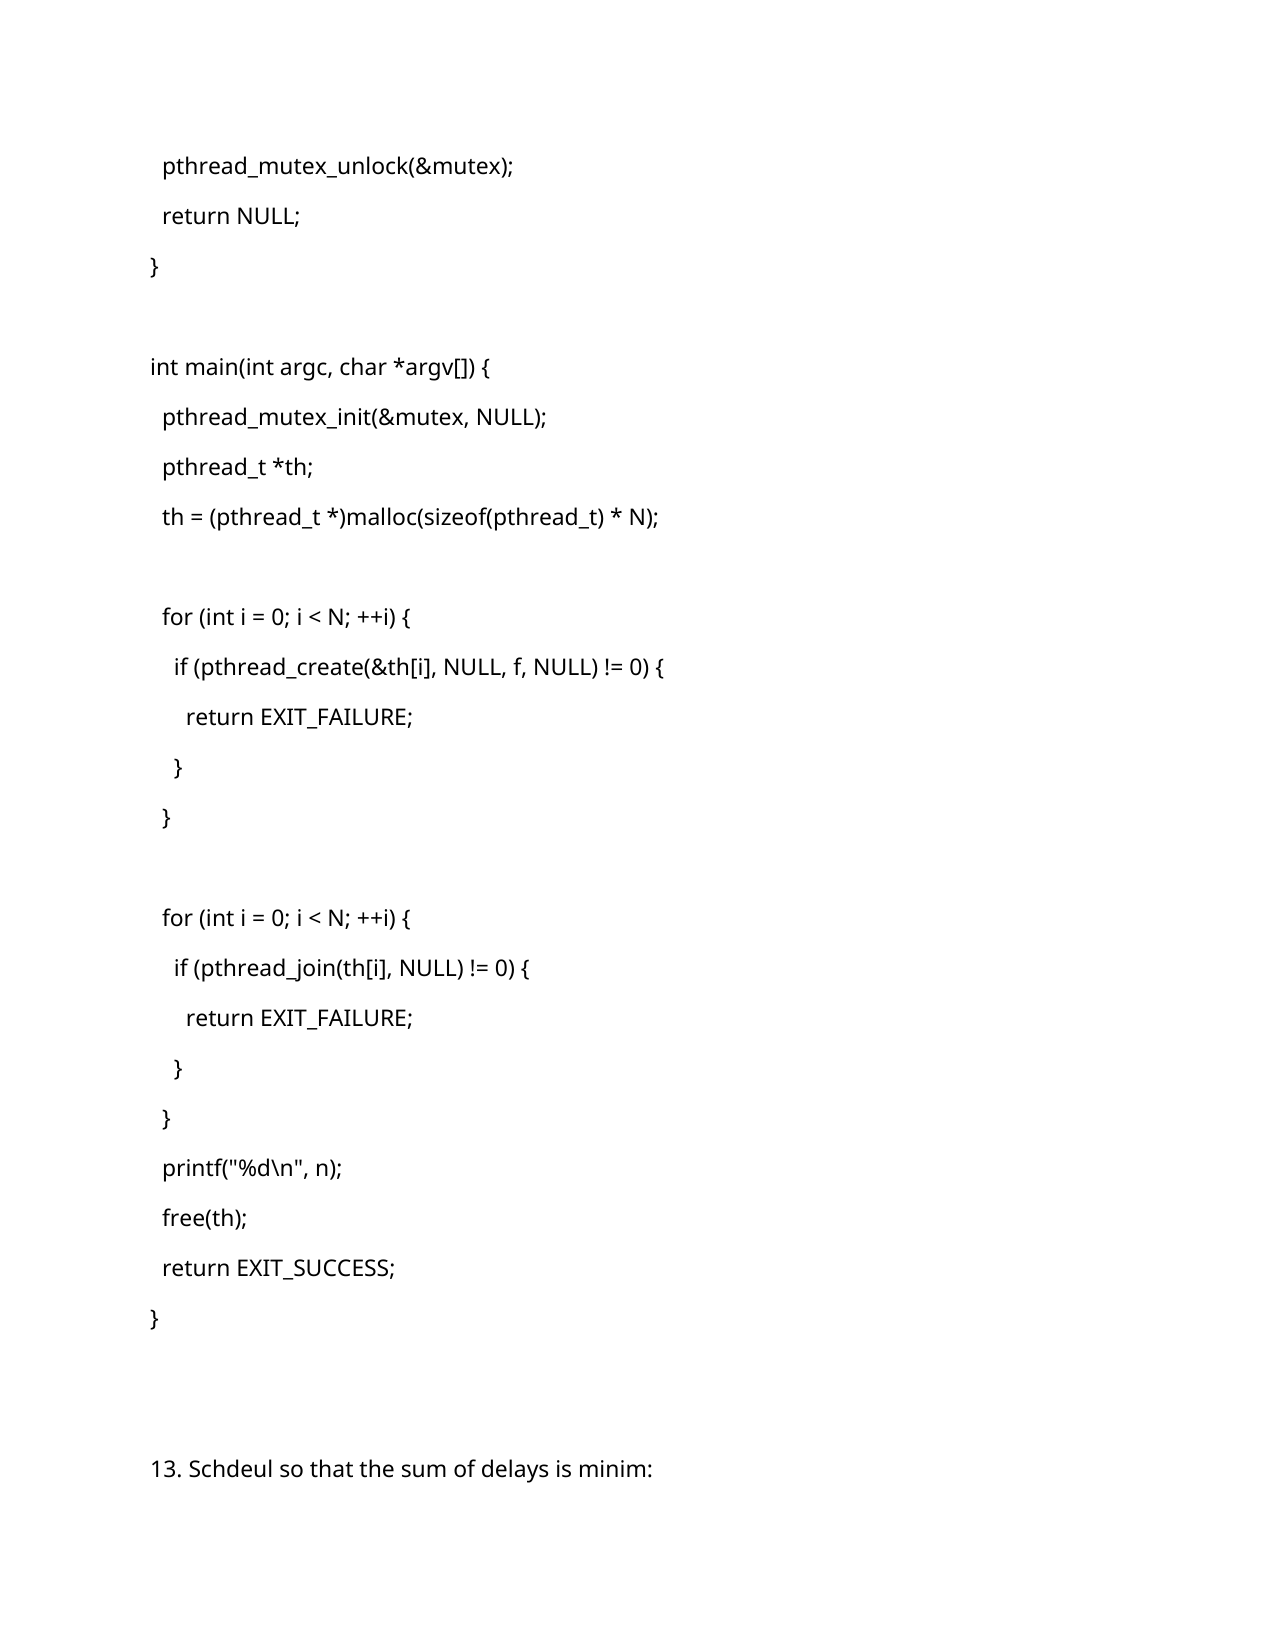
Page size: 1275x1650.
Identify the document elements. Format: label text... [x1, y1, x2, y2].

text pthread_mutex_init(&mutex, NULL); [150, 401, 1125, 432]
text } [150, 1302, 1125, 1334]
text } [150, 250, 1125, 281]
text if (pthread_join(th[i], NULL) != 0) { [150, 952, 1125, 983]
text return EXIT_FAILURE; [150, 1002, 1125, 1033]
text free(th); [150, 1202, 1125, 1233]
text return EXIT_SUCCESS; [150, 1252, 1125, 1283]
text } [150, 801, 1125, 833]
text pthread_t *th; [150, 451, 1125, 482]
text 13. Schdeul so that the sum of delays is minim: [150, 1453, 1125, 1484]
text for (int i = 0; i < N; ++i) { [150, 601, 1125, 632]
text } [150, 1052, 1125, 1083]
text if (pthread_create(&th[i], NULL, f, NULL) != 0) { [150, 651, 1125, 682]
text return EXIT_FAILURE; [150, 701, 1125, 732]
text return NULL; [150, 200, 1125, 231]
text printf("%d\n", n); [150, 1152, 1125, 1183]
text } [150, 1102, 1125, 1133]
text for (int i = 0; i < N; ++i) { [150, 902, 1125, 933]
text th = (pthread_t *)malloc(sizeof(pthread_t) * N); [150, 501, 1125, 532]
text int main(int argc, char *argv[]) { [150, 350, 1125, 382]
text pthread_mutex_unlock(&mutex); [150, 150, 1125, 181]
text } [150, 751, 1125, 782]
